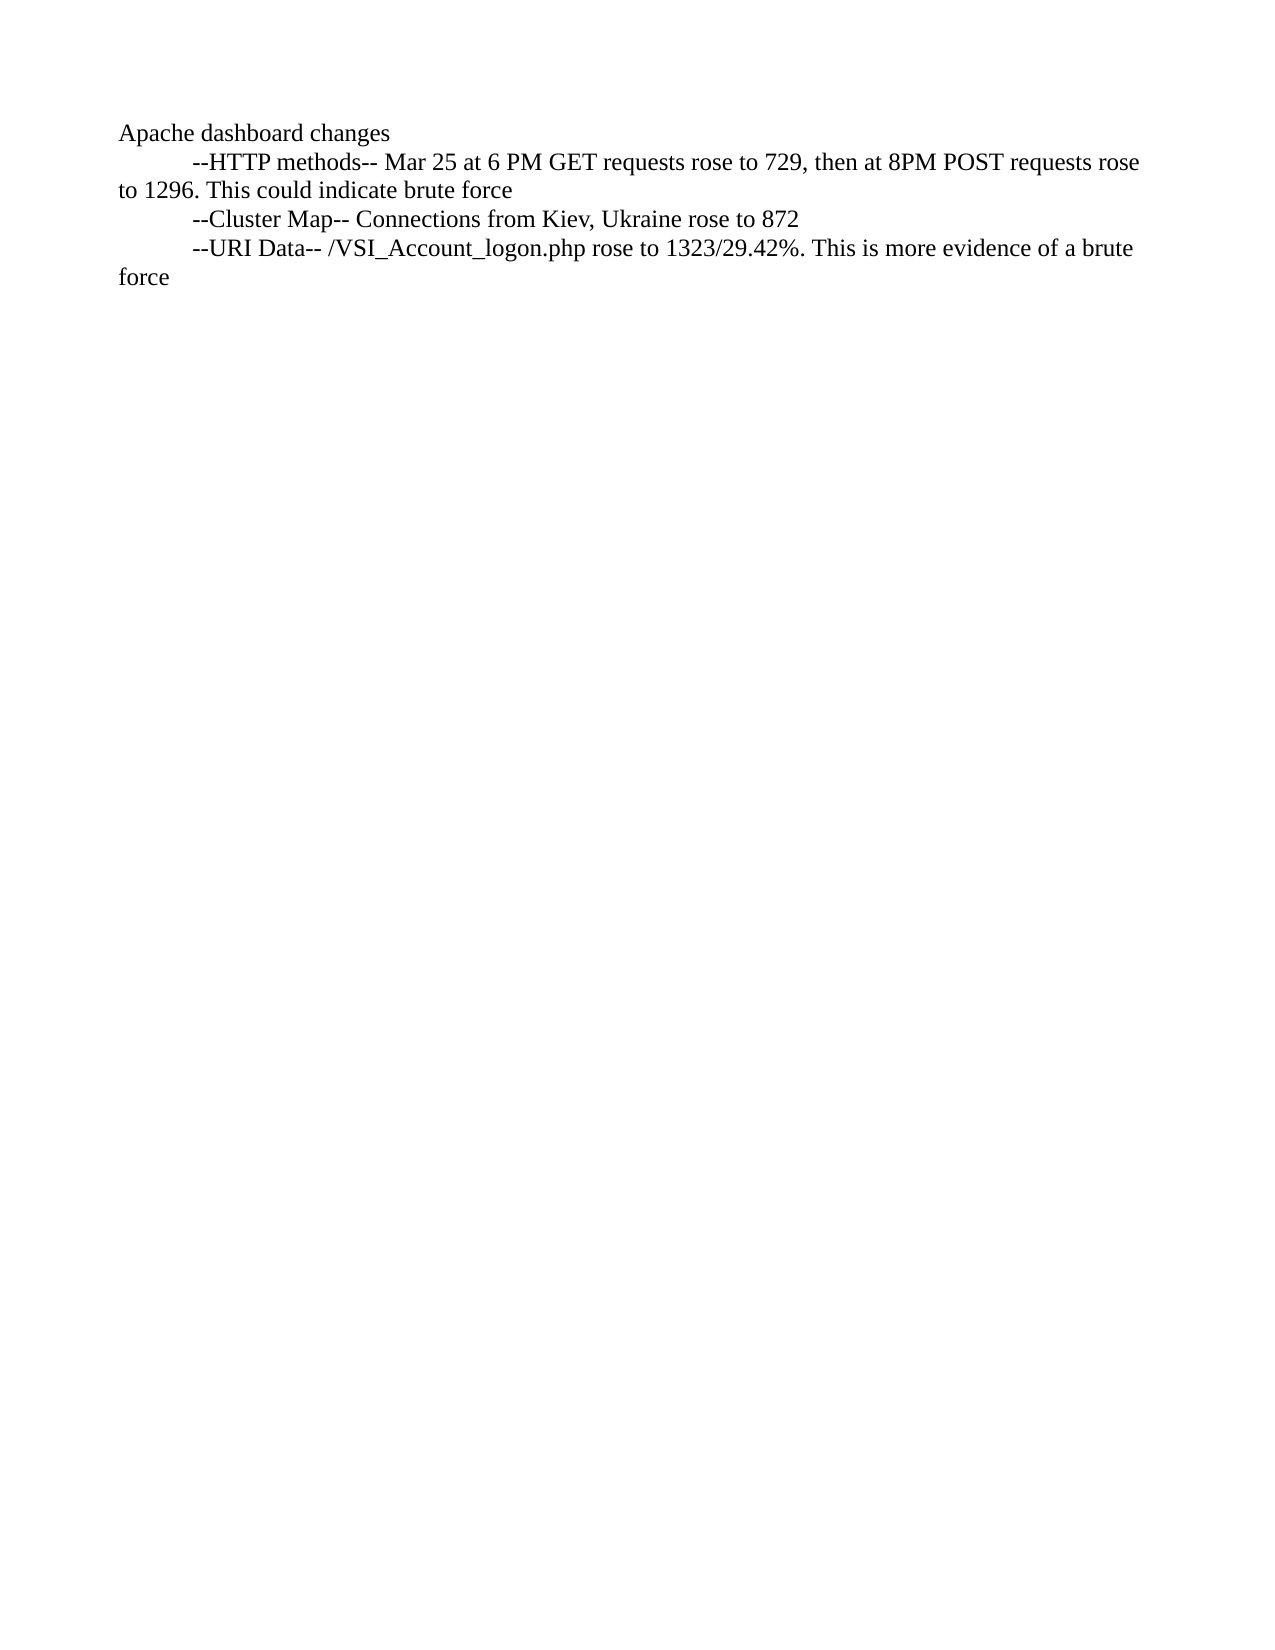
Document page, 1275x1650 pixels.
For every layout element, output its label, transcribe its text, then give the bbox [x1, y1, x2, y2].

text Apache dashboard changes --HTTP methods-- Mar 25 at 6 PM GET requests rose to 729, then at 8PM POST requests rose to 1296. This could indicate brute force --Cluster Map-- Connections from Kiev, Ukraine rose to 872 --URI Data-- /VSI_Account_logon.php rose to 1323/29.42%. This is more evidence of a brute force [118, 118, 1157, 348]
